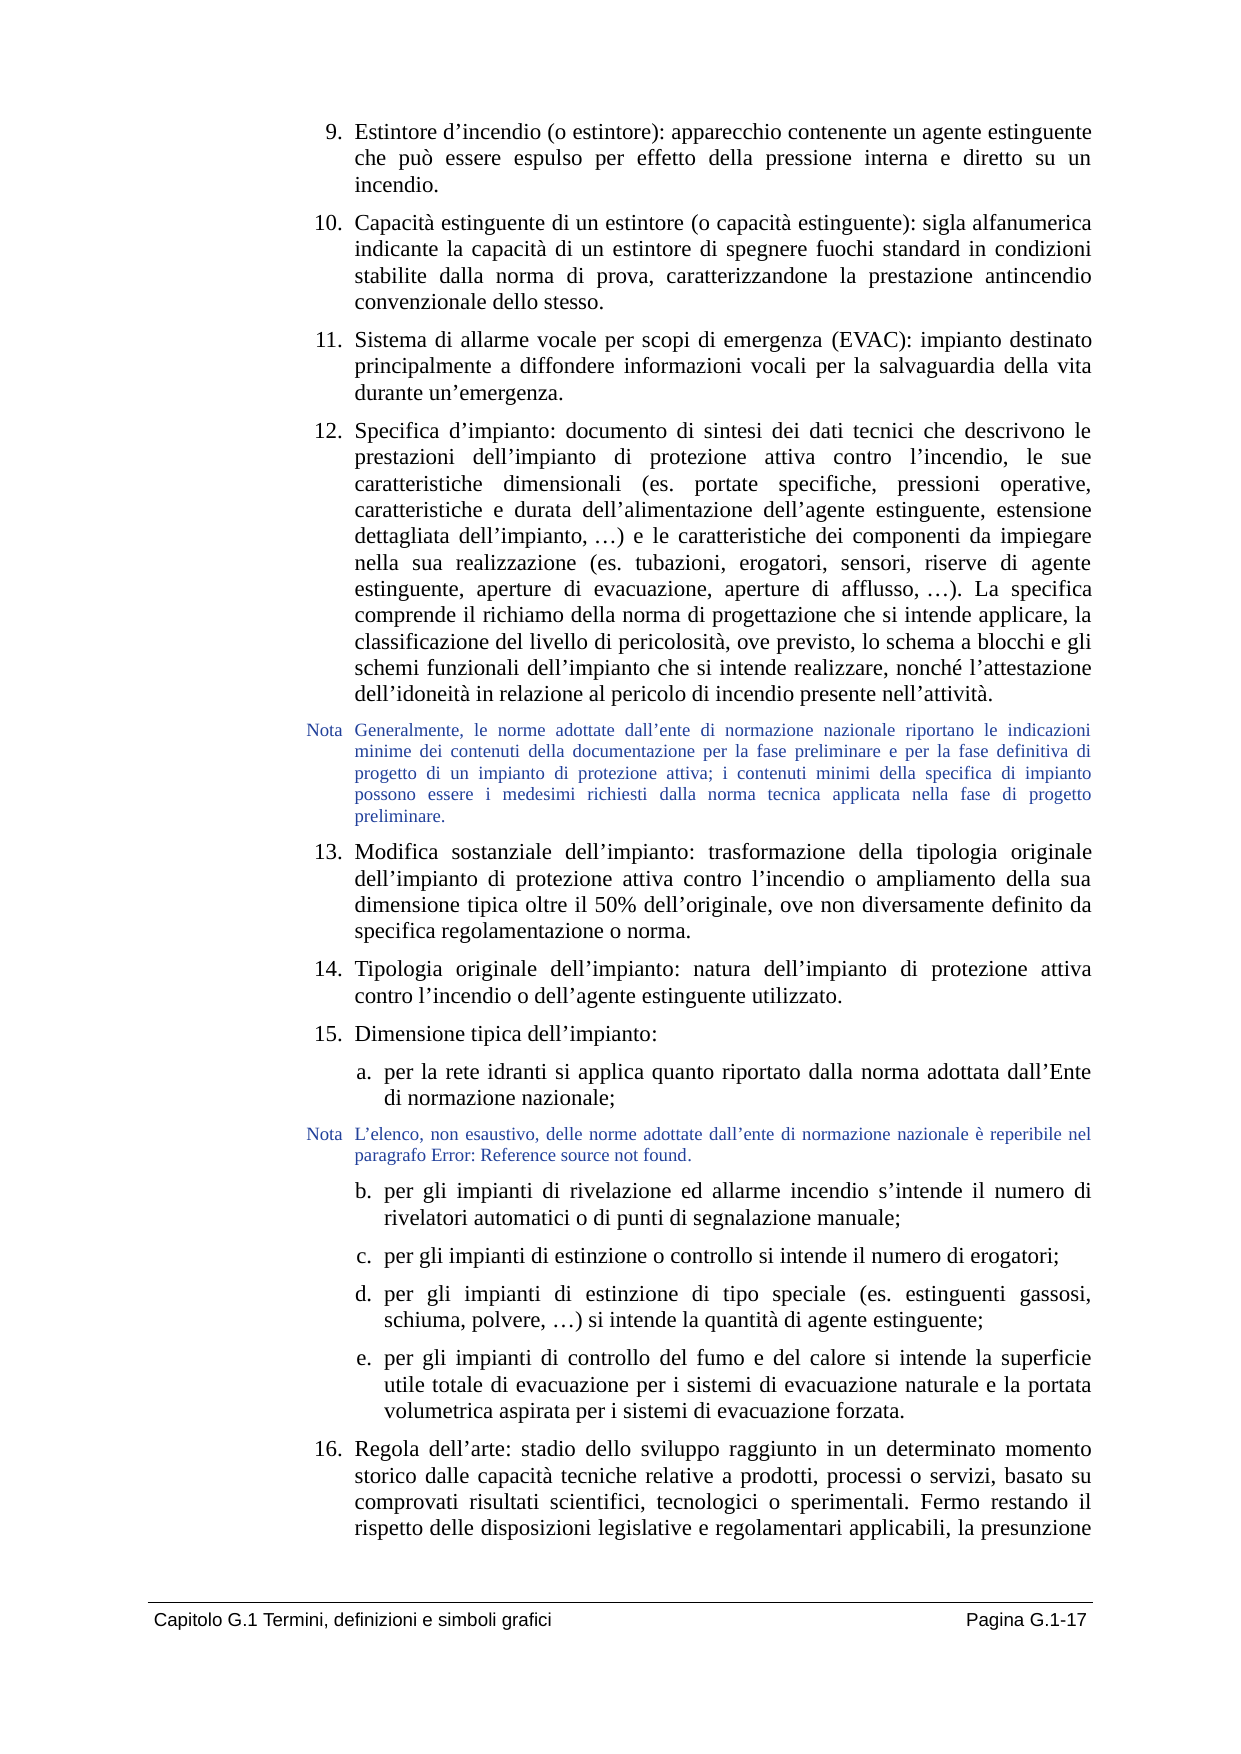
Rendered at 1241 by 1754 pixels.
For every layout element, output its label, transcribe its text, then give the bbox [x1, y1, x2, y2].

list per gli impianti di estinzione o controllo si intende il numero di erogatori; [372, 1242, 1093, 1268]
list per la rete idranti si applica quanto riportato dalla norma adottata dall’Ente di normazione nazionale; [372, 1058, 1093, 1111]
list Modifica sostanziale dell’impianto: trasformazione della tipologia originale dell’impianto di protezione attiva contro l’incendio o ampliamento della sua dimensione tipica oltre il 50% dell’originale, ove non diversamente definito da specifica regolamentazione o norma. [342, 838, 1093, 944]
list per gli impianti di controllo del fumo e del calore si intende la superficie utile totale di evacuazione per i sistemi di evacuazione naturale e la portata volumetrica aspirata per i sistemi di evacuazione forzata. [372, 1344, 1093, 1423]
list Estintore d’incendio (o estintore): apparecchio contenente un agente estinguente che può essere espulso per effetto della pressione interna e diretto su un incendio. [342, 118, 1093, 197]
list Tipologia originale dell’impianto: natura dell’impianto di protezione attiva contro l’incendio o dell’agente estinguente utilizzato. [342, 955, 1093, 1008]
list Dimensione tipica dell’impianto: [342, 1020, 1093, 1046]
list Sistema di allarme vocale per scopi di emergenza (EVAC): impianto destinato principalmente a diffondere informazioni vocali per la salvaguardia della vita durante un’emergenza. [342, 326, 1093, 405]
list Capacità estinguente di un estintore (o capacità estinguente): sigla alfanumerica indicante la capacità di un estintore di spegnere fuochi standard in condizioni stabilite dalla norma di prova, caratterizzandone la prestazione antincendio convenzionale dello stesso. [342, 209, 1093, 314]
list Specifica d’impianto: documento di sintesi dei dati tecnici che descrivono le prestazioni dell’impianto di protezione attiva contro l’incendio, le sue caratteristiche dimensionali (es. portate specifiche, pressioni operative, caratteristiche e durata dell’alimentazione dell’agente estinguente, estensione dettagliata dell’impianto, …) e le caratteristiche dei componenti da impiegare nella sua realizzazione (es. tubazioni, erogatori, sensori, riserve di agente estinguente, aperture di evacuazione, aperture di afflusso, …). La specifica comprende il richiamo della norma di progettazione che si intende applicare, la classificazione del livello di pericolosità, ove previsto, lo schema a blocchi e gli schemi funzionali dell’impianto che si intende realizzare, nonché l’attestazione dell’idoneità in relazione al pericolo di incendio presente nell’attività. [342, 417, 1093, 707]
list Generalmente, le norme adottate dall’ente di normazione nazionale riportano le indicazioni minime dei contenuti della documentazione per la fase preliminare e per la fase definitiva di progetto di un impianto di protezione attiva; i contenuti minimi della specifica di impianto possono essere i medesimi richiesti dalla norma tecnica applicata nella fase di progetto preliminare. [342, 719, 1093, 826]
list L’elenco, non esaustivo, delle norme adottate dall’ente di normazione nazionale è reperibile nel paragrafo Errore: sorgente del riferimento non trovata. [342, 1122, 1093, 1166]
list per gli impianti di estinzione di tipo speciale (es. estinguenti gassosi, schiuma, polvere, …) si intende la quantità di agente estinguente; [372, 1280, 1093, 1333]
list per gli impianti di rivelazione ed allarme incendio s’intende il numero di rivelatori automatici o di punti di segnalazione manuale; [372, 1177, 1093, 1230]
list Regola dell’arte: stadio dello sviluppo raggiunto in un determinato momento storico dalle capacità tecniche relative a prodotti, processi o servizi, basato su comprovati risultati scientifici, tecnologici o sperimentali. Fermo restando il rispetto delle disposizioni legislative e regolamentari applicabili, la presunzione [342, 1435, 1093, 1541]
